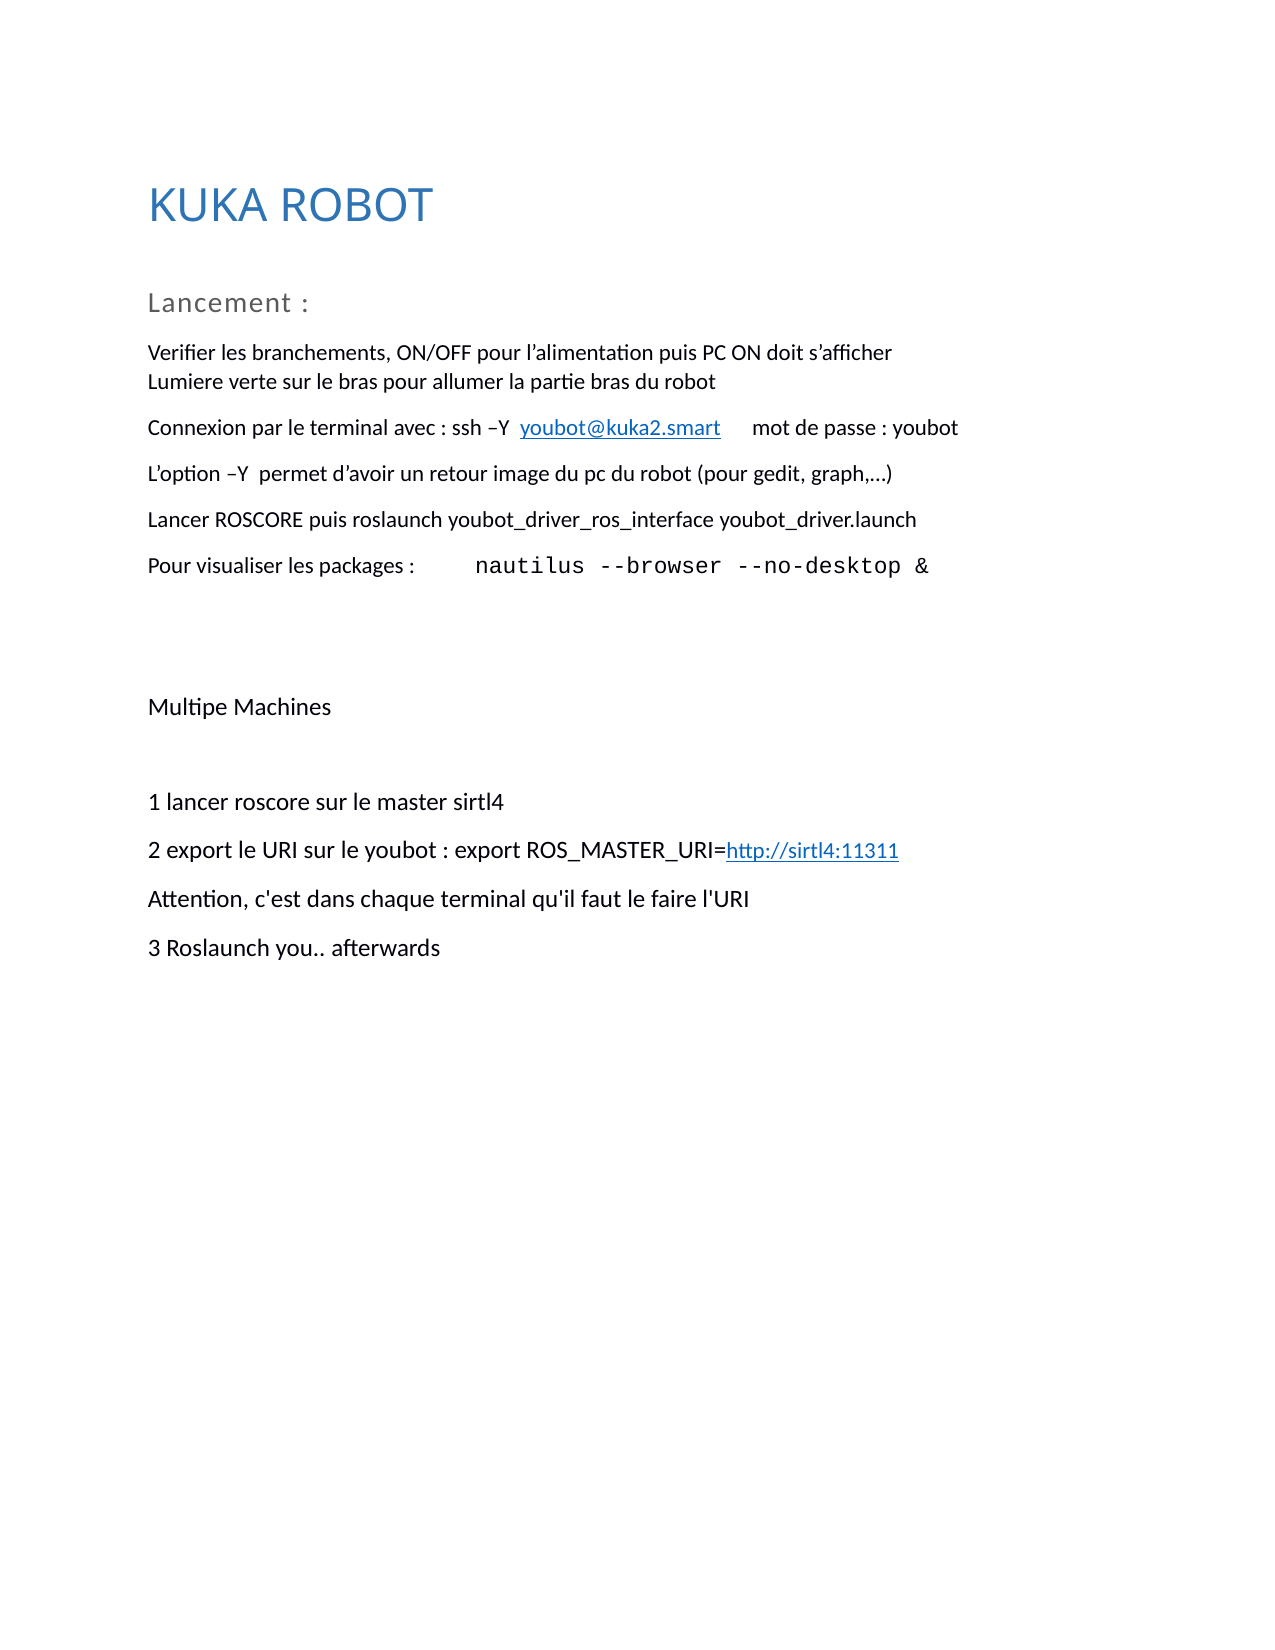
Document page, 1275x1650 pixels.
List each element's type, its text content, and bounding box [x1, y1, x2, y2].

text Verifier les branchements, ON/OFF pour l’alimentation puis PC ON doit s’afficher Lumiere verte sur le bras pour allumer la partie bras du robot [148, 338, 1127, 396]
text Pour visualiser les packages : nautilus --browser --no-desktop & [148, 552, 1127, 581]
text 3 Roslaunch you.. afterwards [148, 932, 1127, 962]
text Attention, c'est dans chaque terminal qu'il faut le faire l'URI [148, 883, 1127, 913]
text Connexion par le terminal avec : ssh –Y youbot@kuka2.smart mot de passe : youbot [148, 413, 1127, 442]
text 2 export le URI sur le youbot : export ROS_MASTER_URI=http://sirtl4:11311 [148, 834, 1127, 865]
subtitle Lancement : [148, 284, 1127, 320]
text Multipe Machines [148, 691, 1127, 722]
text Lancer ROSCORE puis roslaunch youbot_driver_ros_interface youbot_driver.launch [148, 506, 1127, 534]
subtitle KUKA ROBOT [148, 173, 1127, 235]
text L’option –Y permet d’avoir un retour image du pc du robot (pour gedit, graph,…) [148, 459, 1127, 488]
text 1 lancer roscore sur le master sirtl4 [148, 786, 1127, 816]
